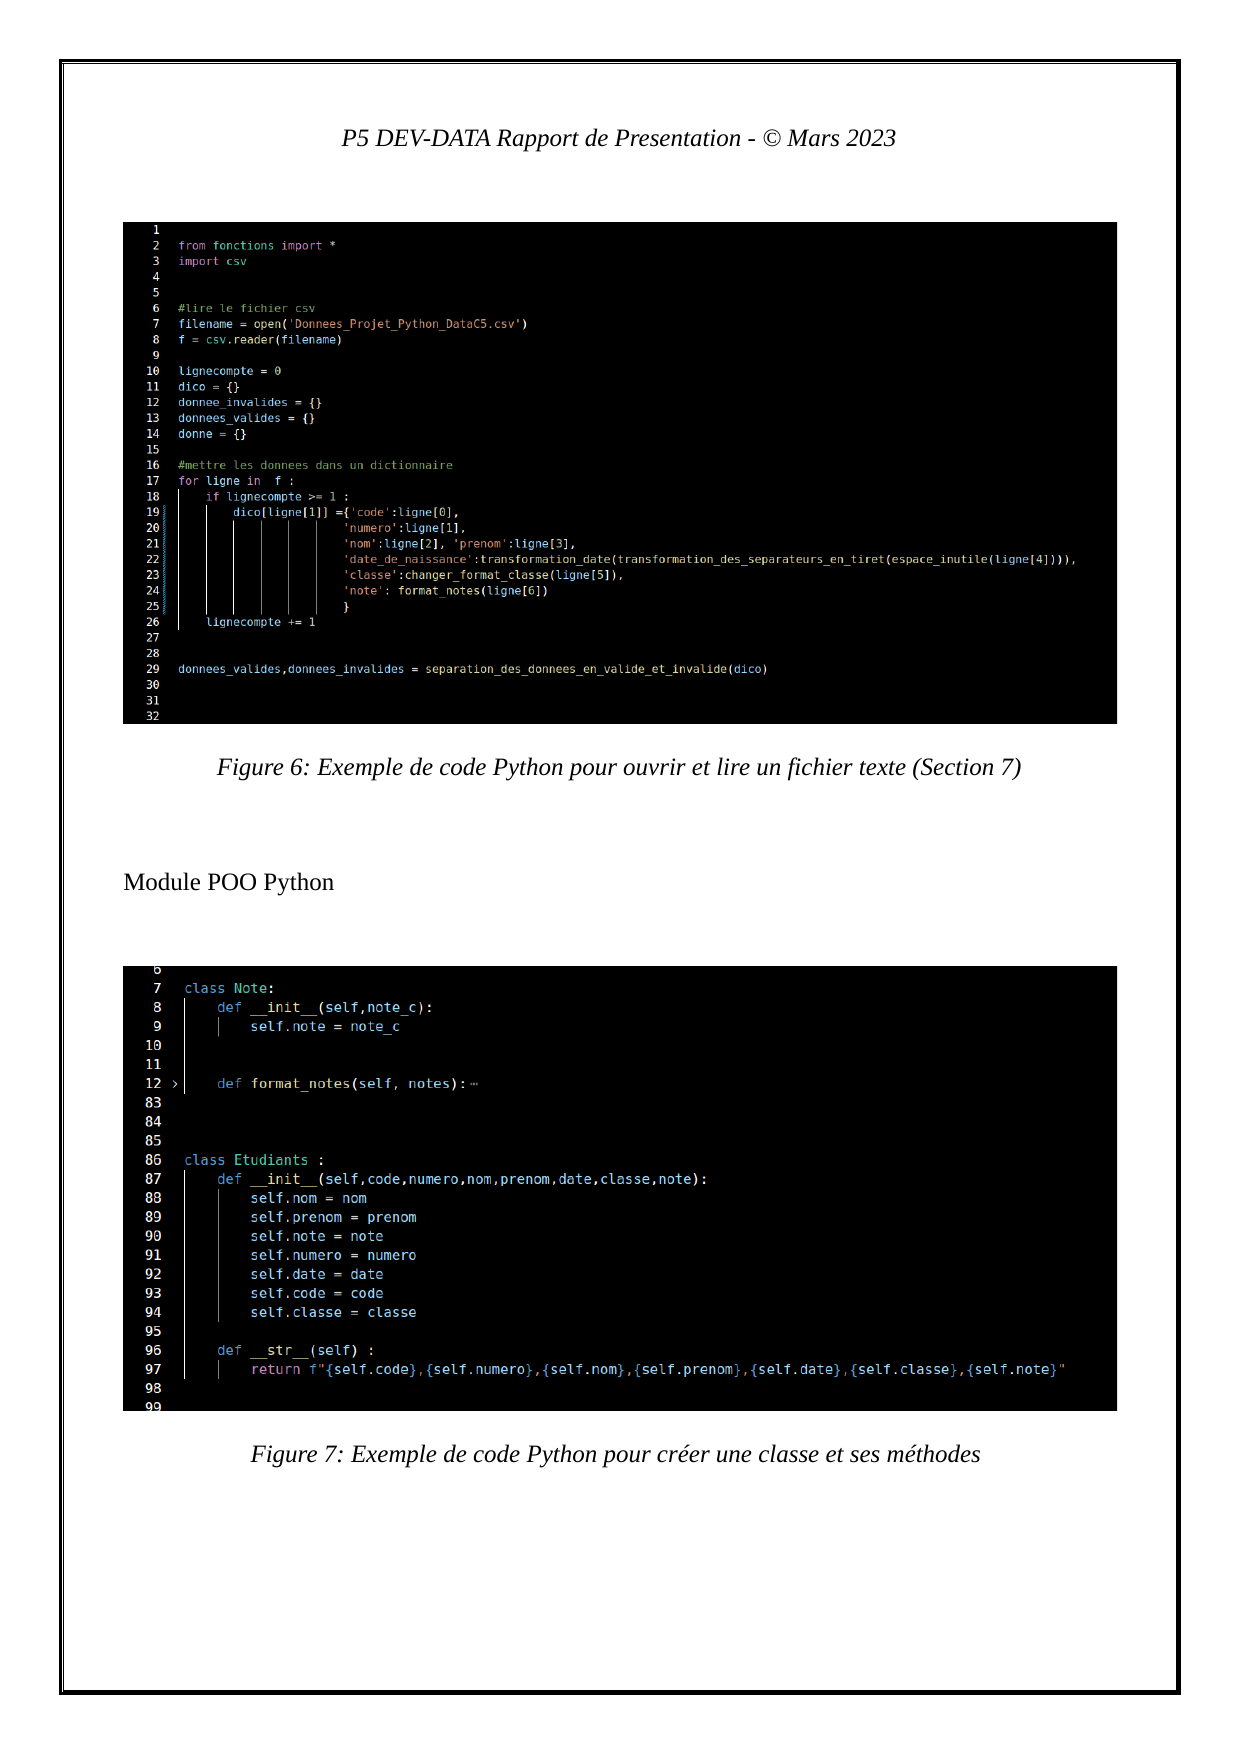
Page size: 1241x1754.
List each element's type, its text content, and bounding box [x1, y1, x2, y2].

text Module POO Python [123, 867, 1117, 896]
picture [123, 966, 1118, 1411]
text Figure 7: Exemple de code Python pour créer une classe et ses méthodes [123, 1411, 1117, 1468]
picture [123, 222, 1118, 724]
text Figure 6: Exemple de code Python pour ouvrir et lire un fichier texte (Section 7) [123, 724, 1117, 781]
